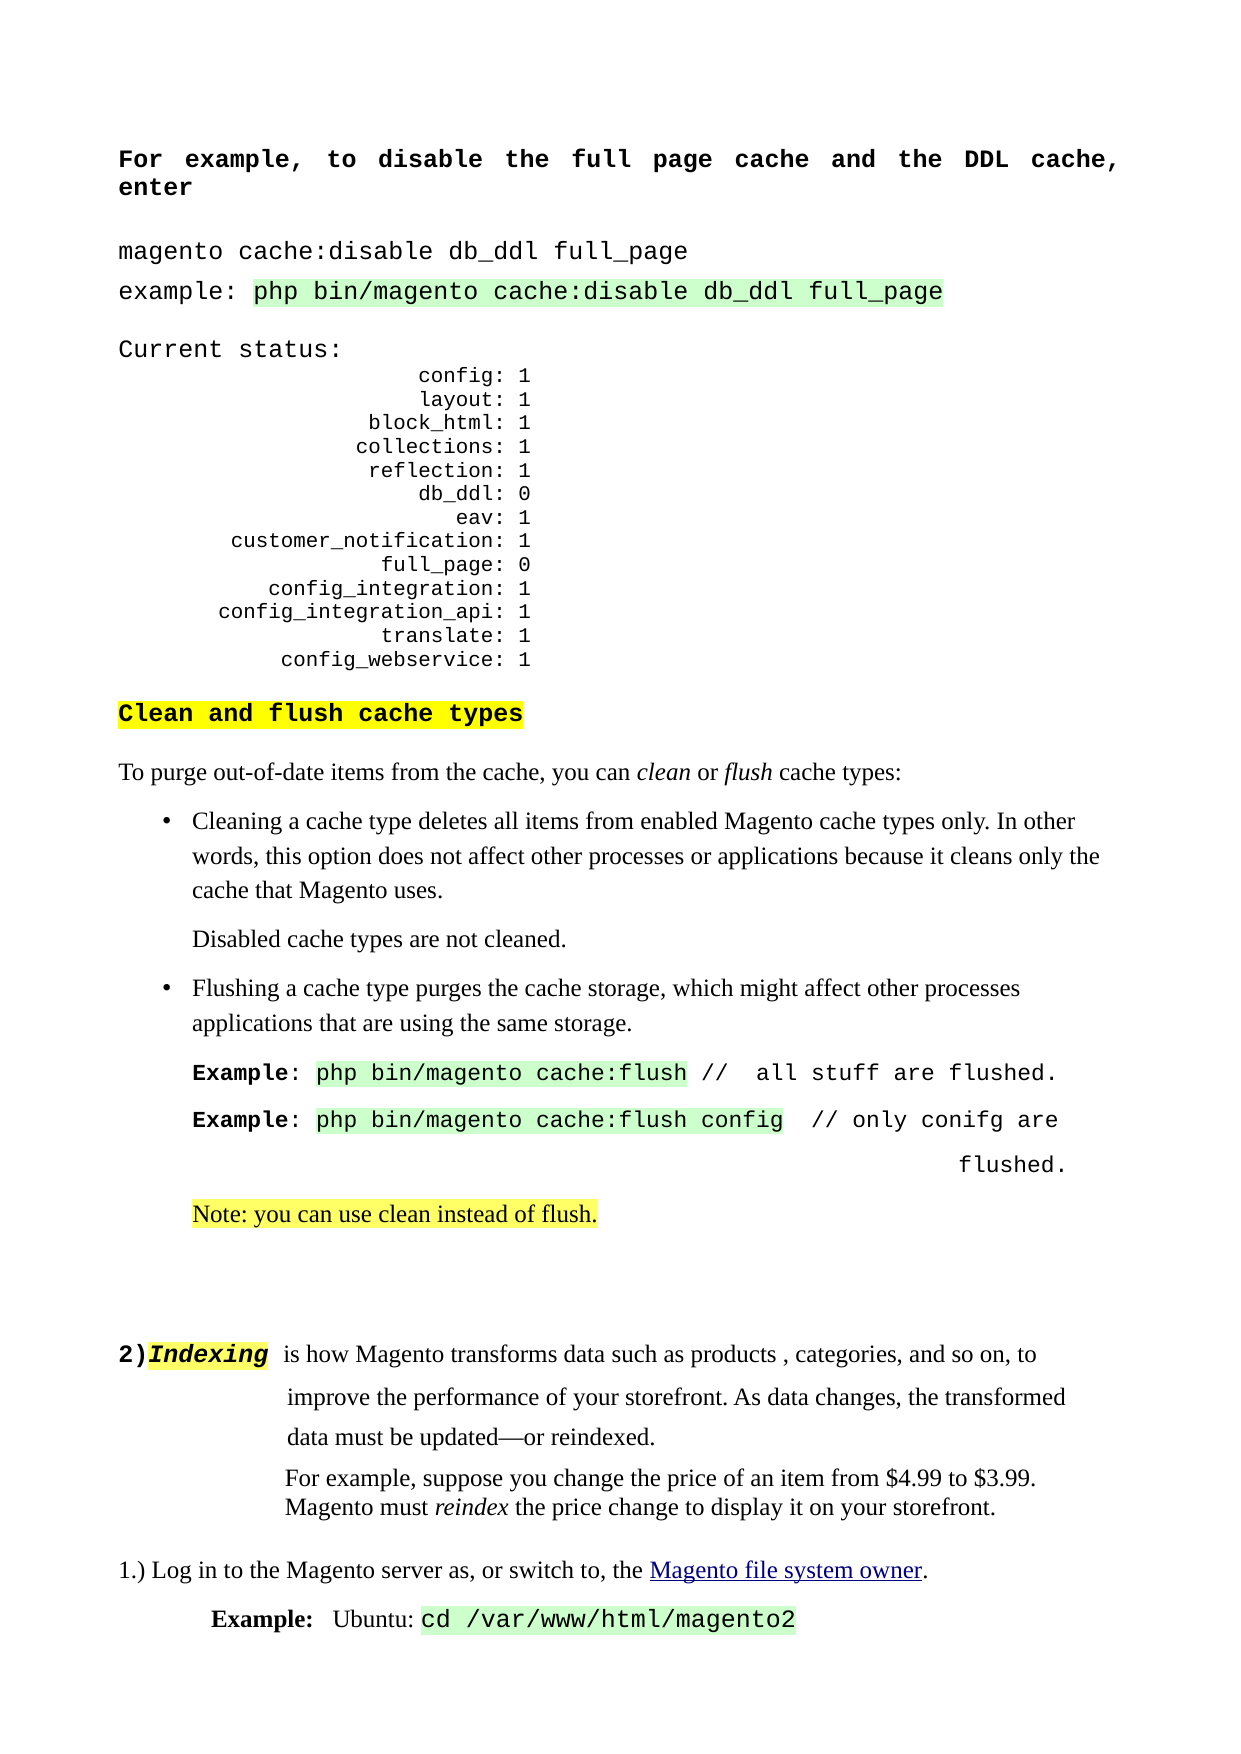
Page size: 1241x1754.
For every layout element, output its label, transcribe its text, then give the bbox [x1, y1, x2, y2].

text config_webservice: 1 [118, 649, 1122, 672]
text reflection: 1 [118, 459, 1122, 483]
text example: php bin/magento cache:disable db_ddl full_page [118, 279, 1122, 307]
list Cleaning a cache type deletes all items from enabled Magento cache types only. In other words, this option does not affect other processes or applications because it cleans only the cache that Magento uses. [162, 806, 1122, 904]
text Current status: [118, 337, 1122, 365]
subtitle Clean and flush cache types [118, 701, 1122, 729]
text full_page: 0 [118, 554, 1122, 578]
text customer_notification: 1 [118, 531, 1122, 554]
text Note: you can use clean instead of flush. [118, 1199, 1122, 1228]
text config_integration: 1 [118, 578, 1122, 601]
text 1.) Log in to the Magento server as, or switch to, the Magento file system owner. [118, 1555, 1122, 1584]
text flushed. [118, 1153, 1122, 1179]
list Flushing a cache type purges the cache storage, which might affect other processes applications that are using the same storage. [162, 973, 1122, 1037]
subtitle data must be updated—or reindexed. [118, 1422, 1122, 1451]
text Example: php bin/magento cache:flush config // only conifg are [118, 1108, 1122, 1134]
text Example: Ubuntu: cd /var/www/html/magento2 [118, 1604, 1122, 1635]
text collections: 1 [118, 436, 1122, 459]
text translate: 1 [118, 625, 1122, 649]
text eav: 1 [118, 507, 1122, 531]
text For example, suppose you change the price of an item from $4.99 to $3.99. Magento must reindex the price change to display it on your storefront. [118, 1463, 1122, 1521]
subtitle improve the performance of your storefront. As data changes, the transformed [118, 1382, 1122, 1411]
text config: 1 [118, 365, 1122, 389]
text config_integration_api: 1 [118, 601, 1122, 625]
text For example, to disable the full page cache and the DDL cache, enter [118, 146, 1122, 203]
text block_html: 1 [118, 412, 1122, 436]
text To purge out-of-date items from the cache, you can clean or flush cache types: [118, 757, 1122, 786]
text magento cache:disable db_ddl full_page [118, 239, 1122, 267]
subtitle 2)Indexing is how Magento transforms data such as products , categories, and so on, to [118, 1339, 1122, 1370]
text Example: php bin/magento cache:flush // all stuff are flushed. [118, 1057, 1122, 1087]
text layout: 1 [118, 389, 1122, 412]
text db_ddl: 0 [118, 483, 1122, 507]
list Disabled cache types are not cleaned. [162, 924, 1122, 953]
